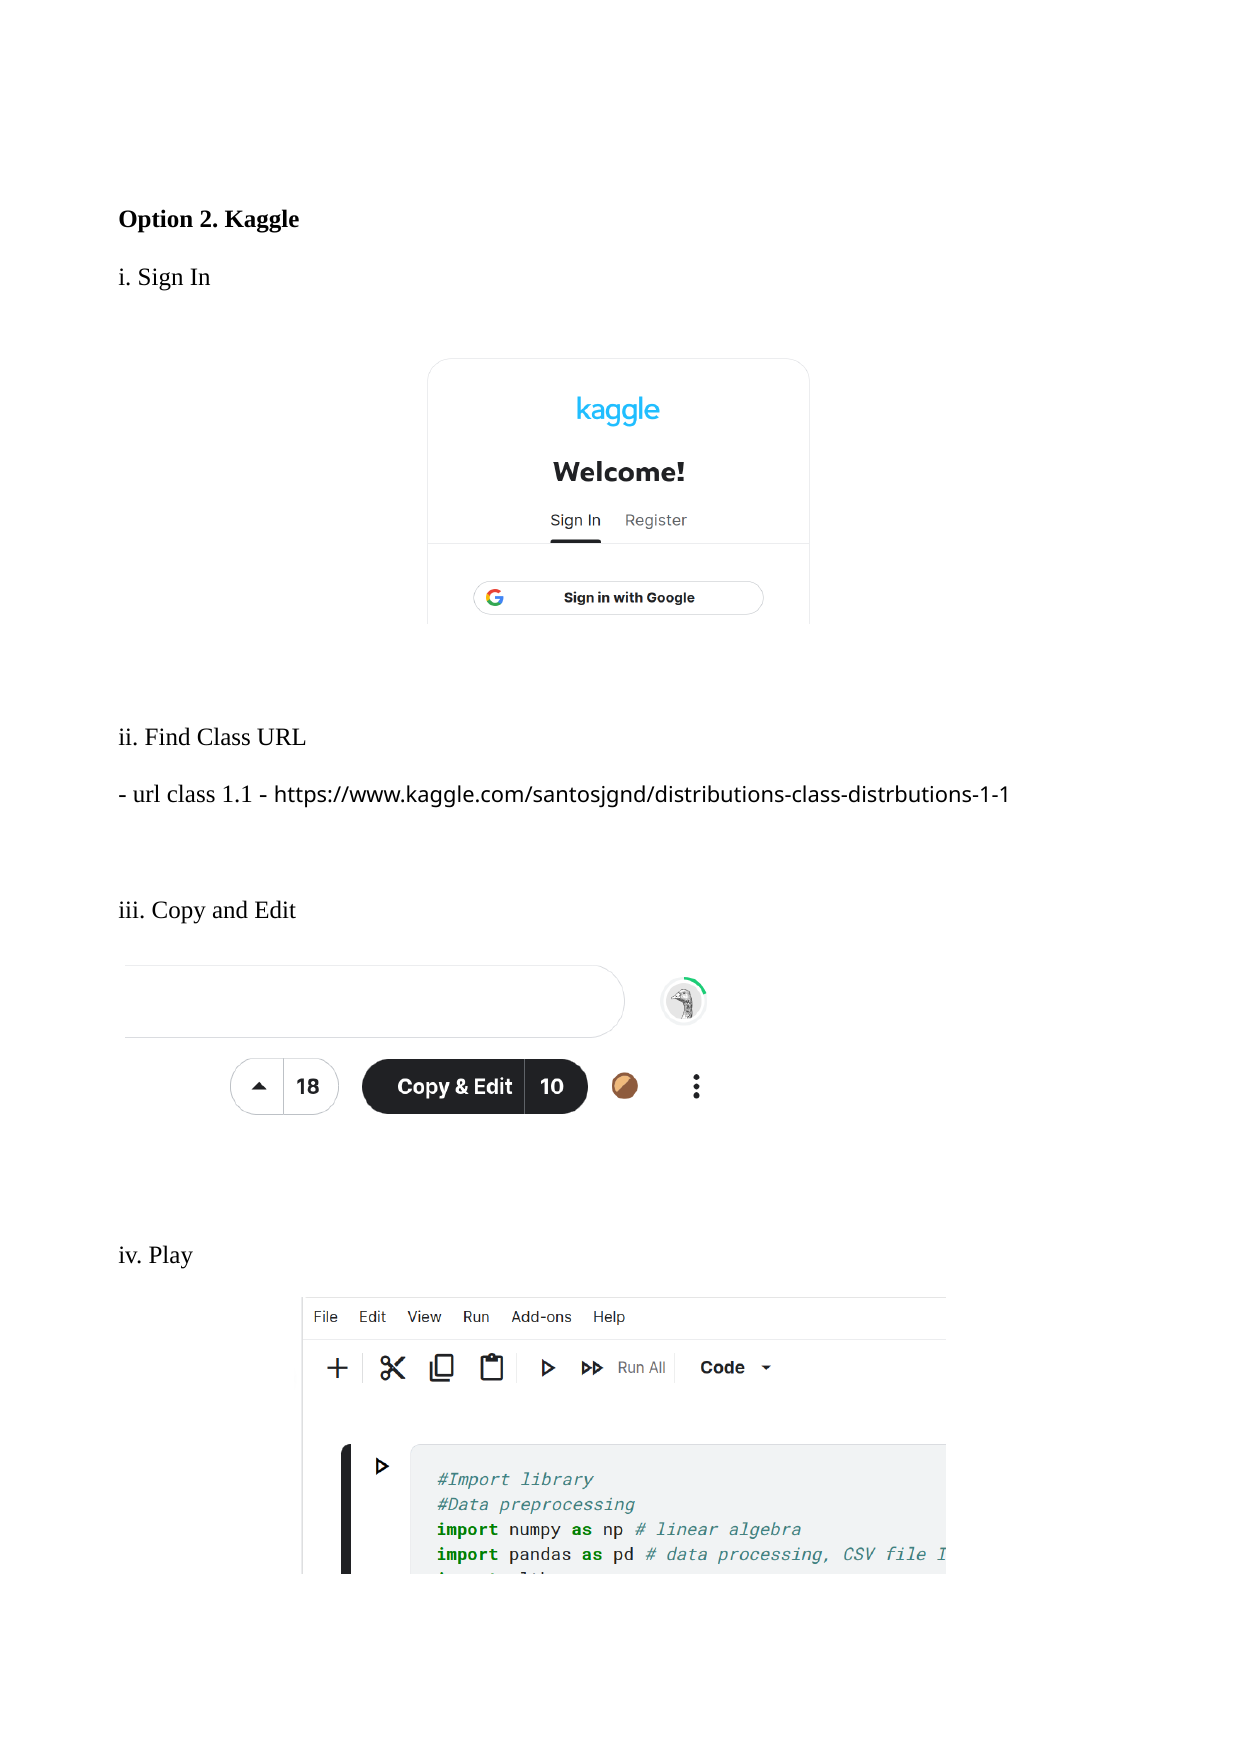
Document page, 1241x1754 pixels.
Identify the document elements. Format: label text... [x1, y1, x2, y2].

picture [396, 348, 844, 624]
picture [125, 952, 780, 1165]
text Option 2. Kaggle [118, 204, 1122, 233]
text ii. Find Class URL [118, 722, 1122, 751]
text iv. Play [118, 1240, 1122, 1269]
picture [294, 1297, 946, 1574]
text i. Sign In [118, 262, 1122, 291]
text iii. Copy and Edit [118, 895, 1122, 924]
text - url class 1.1 - https://www.kaggle.com/santosjgnd/distributions-class-distrbutions-1-1 [118, 779, 1122, 809]
